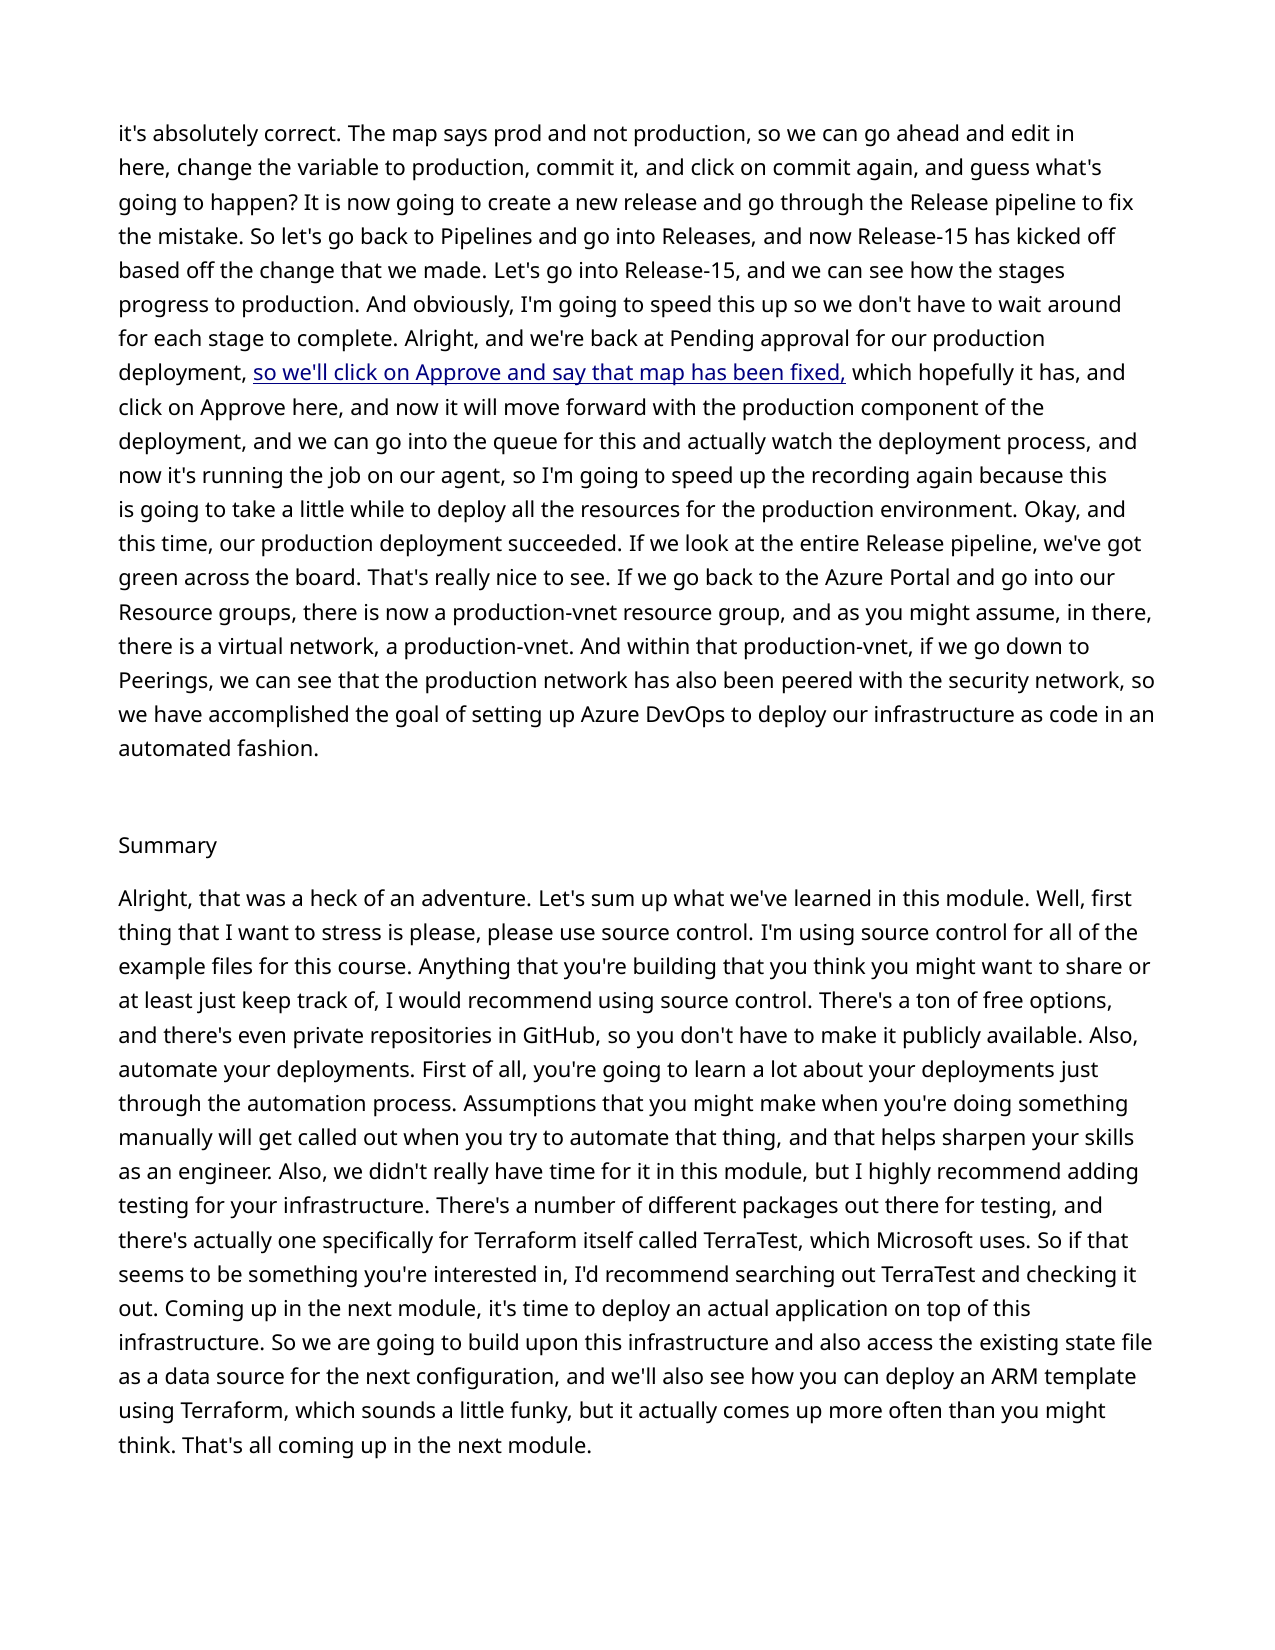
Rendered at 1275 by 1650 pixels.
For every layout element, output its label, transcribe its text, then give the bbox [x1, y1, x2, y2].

text it's absolutely correct. The map says prod and not production, so we can go ahead and edit in here, change the variable to production, commit it, and click on commit again, and guess what's going to happen? It is now going to create a new release and go through the Release pipeline to fix the mistake. So let's go back to Pipelines and go into Releases, and now Release-15 has kicked off based off the change that we made. Let's go into Release-15, and we can see how the stages progress to production. And obviously, I'm going to speed this up so we don't have to wait around for each stage to complete. Alright, and we're back at Pending approval for our production deployment, so we'll click on Approve and say that map has been fixed, which hopefully it has, and click on Approve here, and now it will move forward with the production component of the deployment, and we can go into the queue for this and actually watch the deployment process, and now it's running the job on our agent, so I'm going to speed up the recording again because this is going to take a little while to deploy all the resources for the production environment. Okay, and this time, our production deployment succeeded. If we look at the entire Release pipeline, we've got green across the board. That's really nice to see. If we go back to the Azure Portal and go into our Resource groups, there is now a production-vnet resource group, and as you might assume, in there, there is a virtual network, a production-vnet. And within that production-vnet, if we go down to Peerings, we can see that the production network has also been peered with the security network, so we have accomplished the goal of setting up Azure DevOps to deploy our infrastructure as code in an automated fashion. [118, 118, 1157, 763]
text Alright, that was a heck of an adventure. Let's sum up what we've learned in this module. Well, first thing that I want to stress is please, please use source control. I'm using source control for all of the example files for this course. Anything that you're building that you think you might want to share or at least just keep track of, I would recommend using source control. There's a ton of free options, and there's even private repositories in GitHub, so you don't have to make it publicly available. Also, automate your deployments. First of all, you're going to learn a lot about your deployments just through the automation process. Assumptions that you might make when you're doing something manually will get called out when you try to automate that thing, and that helps sharpen your skills as an engineer. Also, we didn't really have time for it in this module, but I highly recommend adding testing for your infrastructure. There's a number of different packages out there for testing, and there's actually one specifically for Terraform itself called TerraTest, which Microsoft uses. So if that seems to be something you're interested in, I'd recommend searching out TerraTest and checking it out. Coming up in the next module, it's time to deploy an actual application on top of this infrastructure. So we are going to build upon this infrastructure and also access the existing state file as a data source for the next configuration, and we'll also see how you can deploy an ARM template using Terraform, which sounds a little funky, but it actually comes up more often than you might think. That's all coming up in the next module. [118, 883, 1157, 1459]
subtitle Summary [118, 830, 1157, 859]
